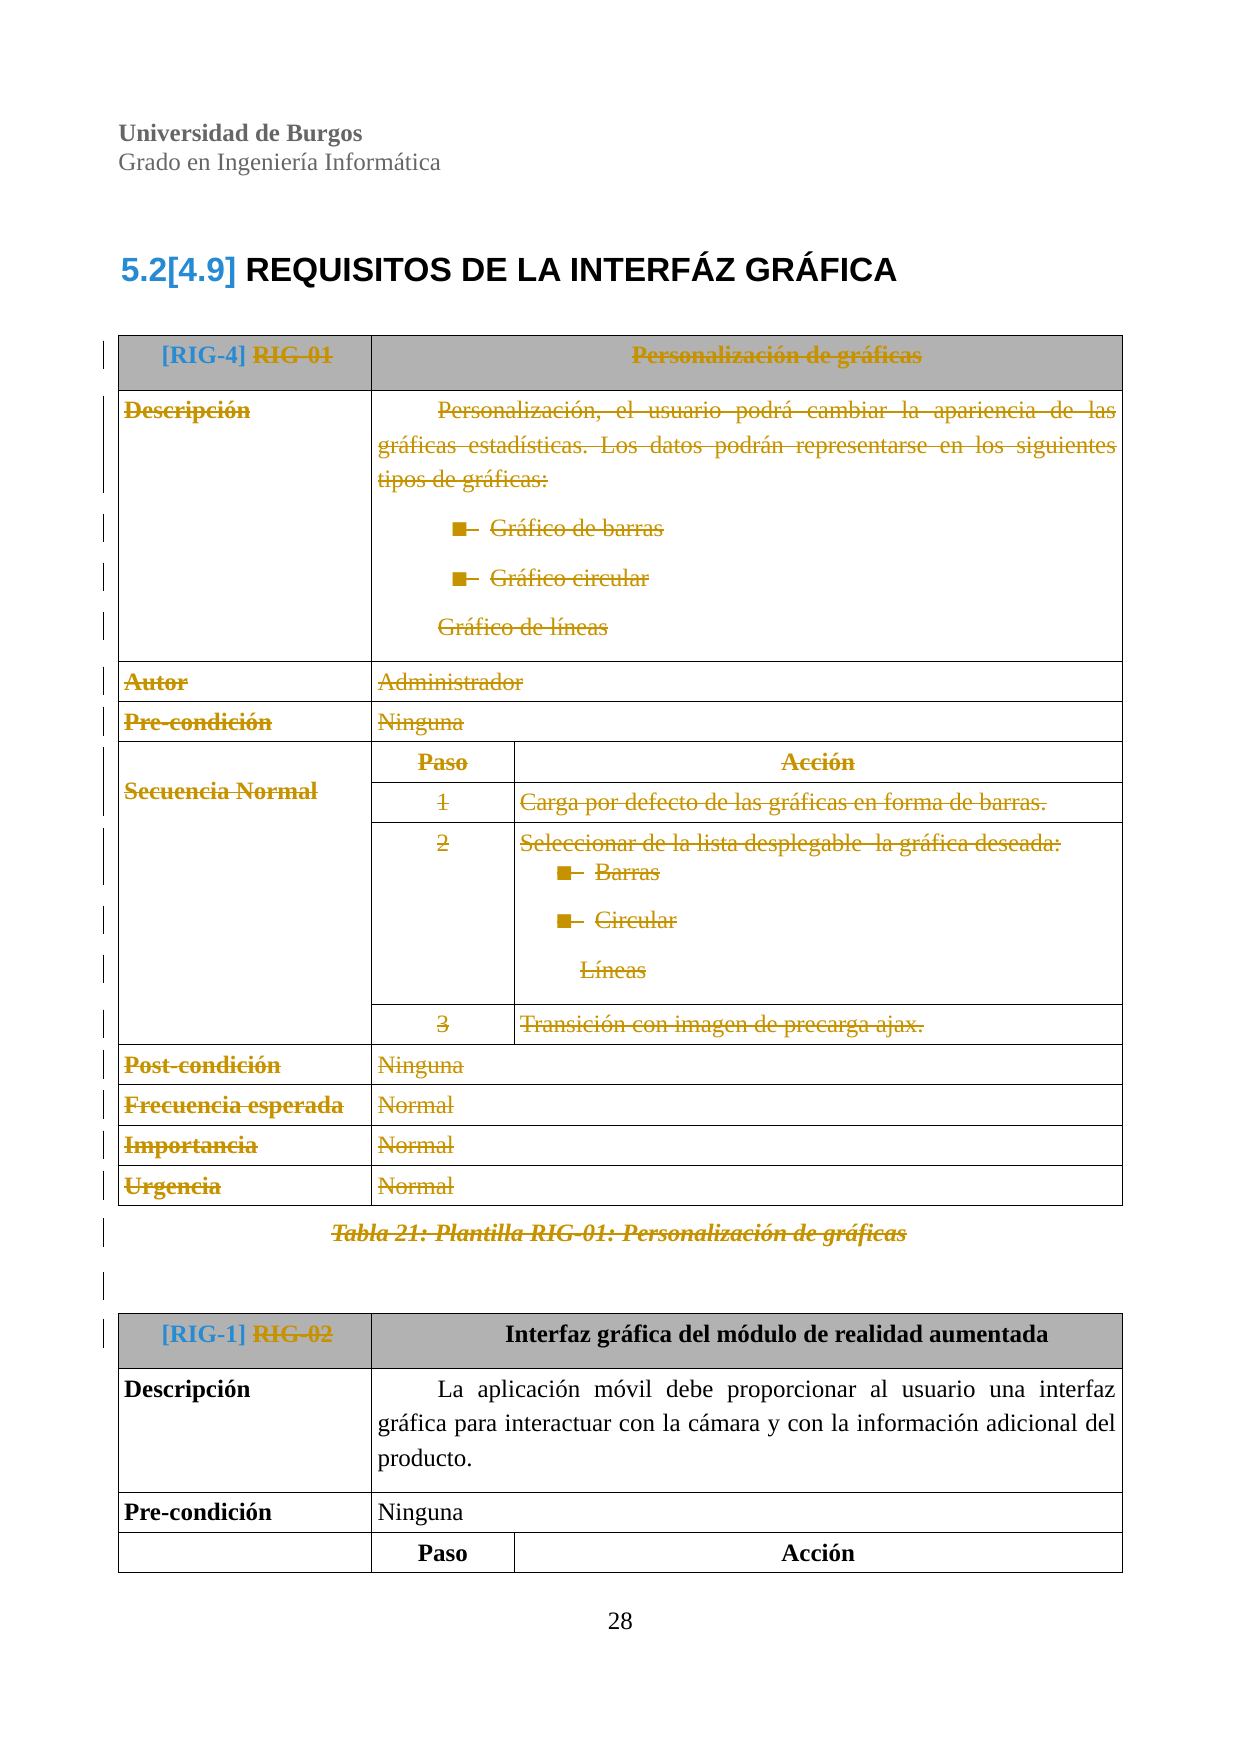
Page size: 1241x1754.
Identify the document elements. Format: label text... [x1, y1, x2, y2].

table_cell [372, 1166, 1122, 1205]
table_cell La aplicación móvil debe proporcionar al usuario una interfaz gráfica para interactuar con la cámara y con la información adicional del producto. [372, 1369, 1122, 1492]
table_cell [372, 823, 514, 1004]
table_header [119, 336, 371, 390]
table_cell Acción [515, 1533, 1122, 1572]
table_cell [372, 702, 1122, 741]
table_cell Paso [372, 1533, 514, 1572]
table_cell [372, 1126, 1122, 1165]
table_cell [515, 823, 1122, 1004]
table_cell [119, 1166, 371, 1205]
table_cell [515, 742, 1122, 782]
table_cell [372, 391, 1122, 661]
table_cell [515, 783, 1122, 822]
subtitle REQUISITOS DE LA INTERFÁZ GRÁFICA [121, 234, 1122, 294]
table_header Interfaz gráfica del módulo de realidad aumentada [372, 1314, 1122, 1368]
table_cell [119, 662, 371, 701]
table_cell [119, 1045, 371, 1084]
table_cell [515, 1005, 1122, 1044]
table_cell [372, 1045, 1122, 1084]
table_header [119, 1314, 371, 1368]
table_cell [119, 742, 371, 1044]
table_cell [119, 1085, 371, 1125]
table_cell [372, 783, 514, 822]
table_cell Descripción [119, 1369, 371, 1492]
table_cell [372, 742, 514, 782]
table_cell Ninguna [372, 1493, 1122, 1532]
table_header [372, 336, 1122, 390]
table_cell [372, 1005, 514, 1044]
table_cell [119, 1126, 371, 1165]
table_cell [119, 1533, 371, 1572]
table_cell [372, 662, 1122, 701]
table_cell [119, 391, 371, 661]
table_cell Pre-condición [119, 1493, 371, 1532]
table_cell [119, 702, 371, 741]
table_cell [372, 1085, 1122, 1125]
